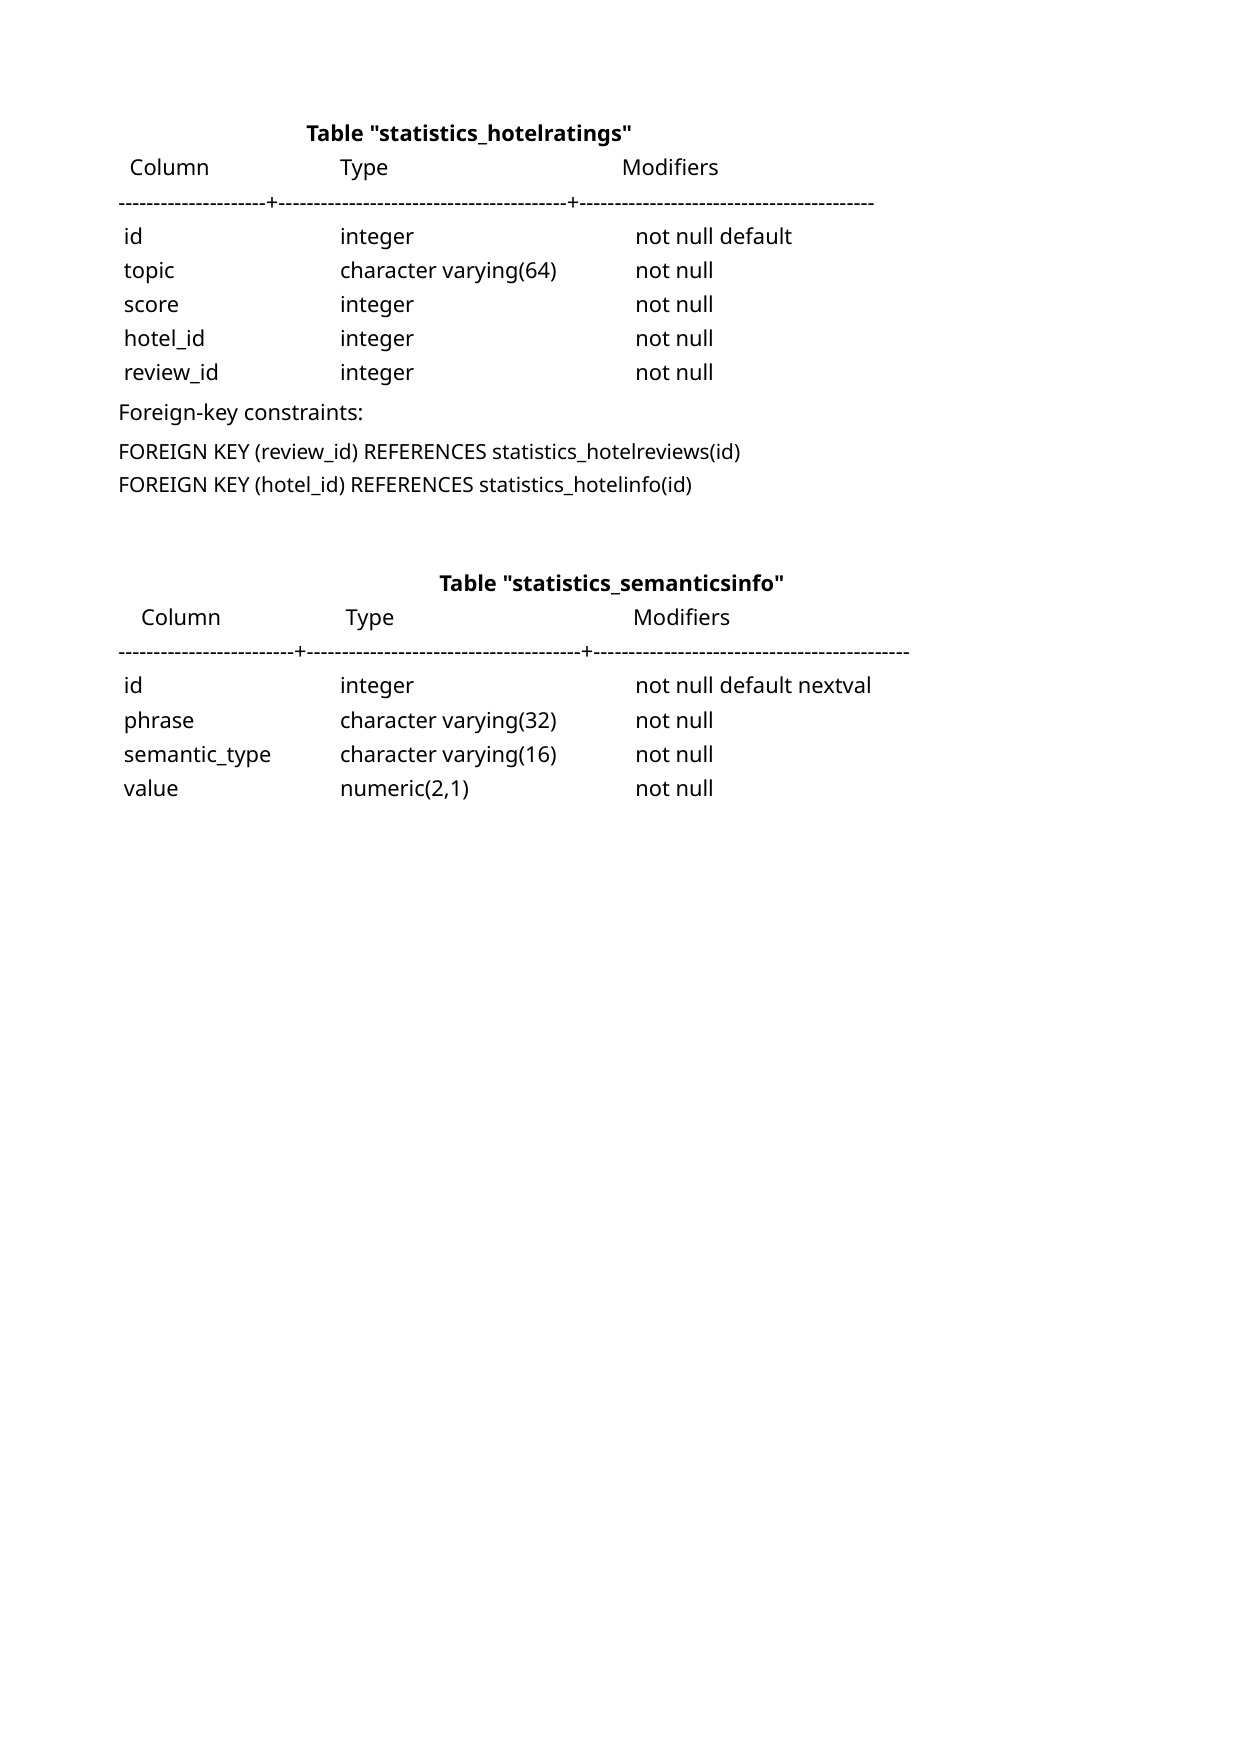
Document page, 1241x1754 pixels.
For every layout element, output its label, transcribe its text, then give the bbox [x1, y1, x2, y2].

text semantic_type character varying(16) not null [118, 739, 1122, 768]
text -------------------------+---------------------------------------+--------------------------------------------- [118, 636, 1122, 666]
text ---------------------+-----------------------------------------+------------------------------------------ [118, 186, 1122, 216]
text phrase character varying(32) not null [118, 704, 1122, 734]
text Table "statistics_hotelratings" [118, 118, 1122, 148]
text Foreign-key constraints: [118, 397, 1122, 427]
text review_id integer not null [118, 357, 1122, 387]
text Column Type Modifiers [118, 152, 1122, 182]
text score integer not null [118, 289, 1122, 319]
text FOREIGN KEY (hotel_id) REFERENCES statistics_hotelinfo(id) [118, 470, 1122, 498]
text hotel_id integer not null [118, 323, 1122, 353]
text Table "statistics_semanticsinfo" [118, 568, 1122, 598]
text id integer not null default nextval [118, 670, 1122, 700]
text value numeric(2,1) not null [118, 773, 1122, 803]
text id integer not null default [118, 221, 1122, 250]
text Column Type Modifiers [118, 602, 1122, 632]
text FOREIGN KEY (review_id) REFERENCES statistics_hotelreviews(id) [118, 437, 1122, 466]
text topic character varying(64) not null [118, 255, 1122, 284]
